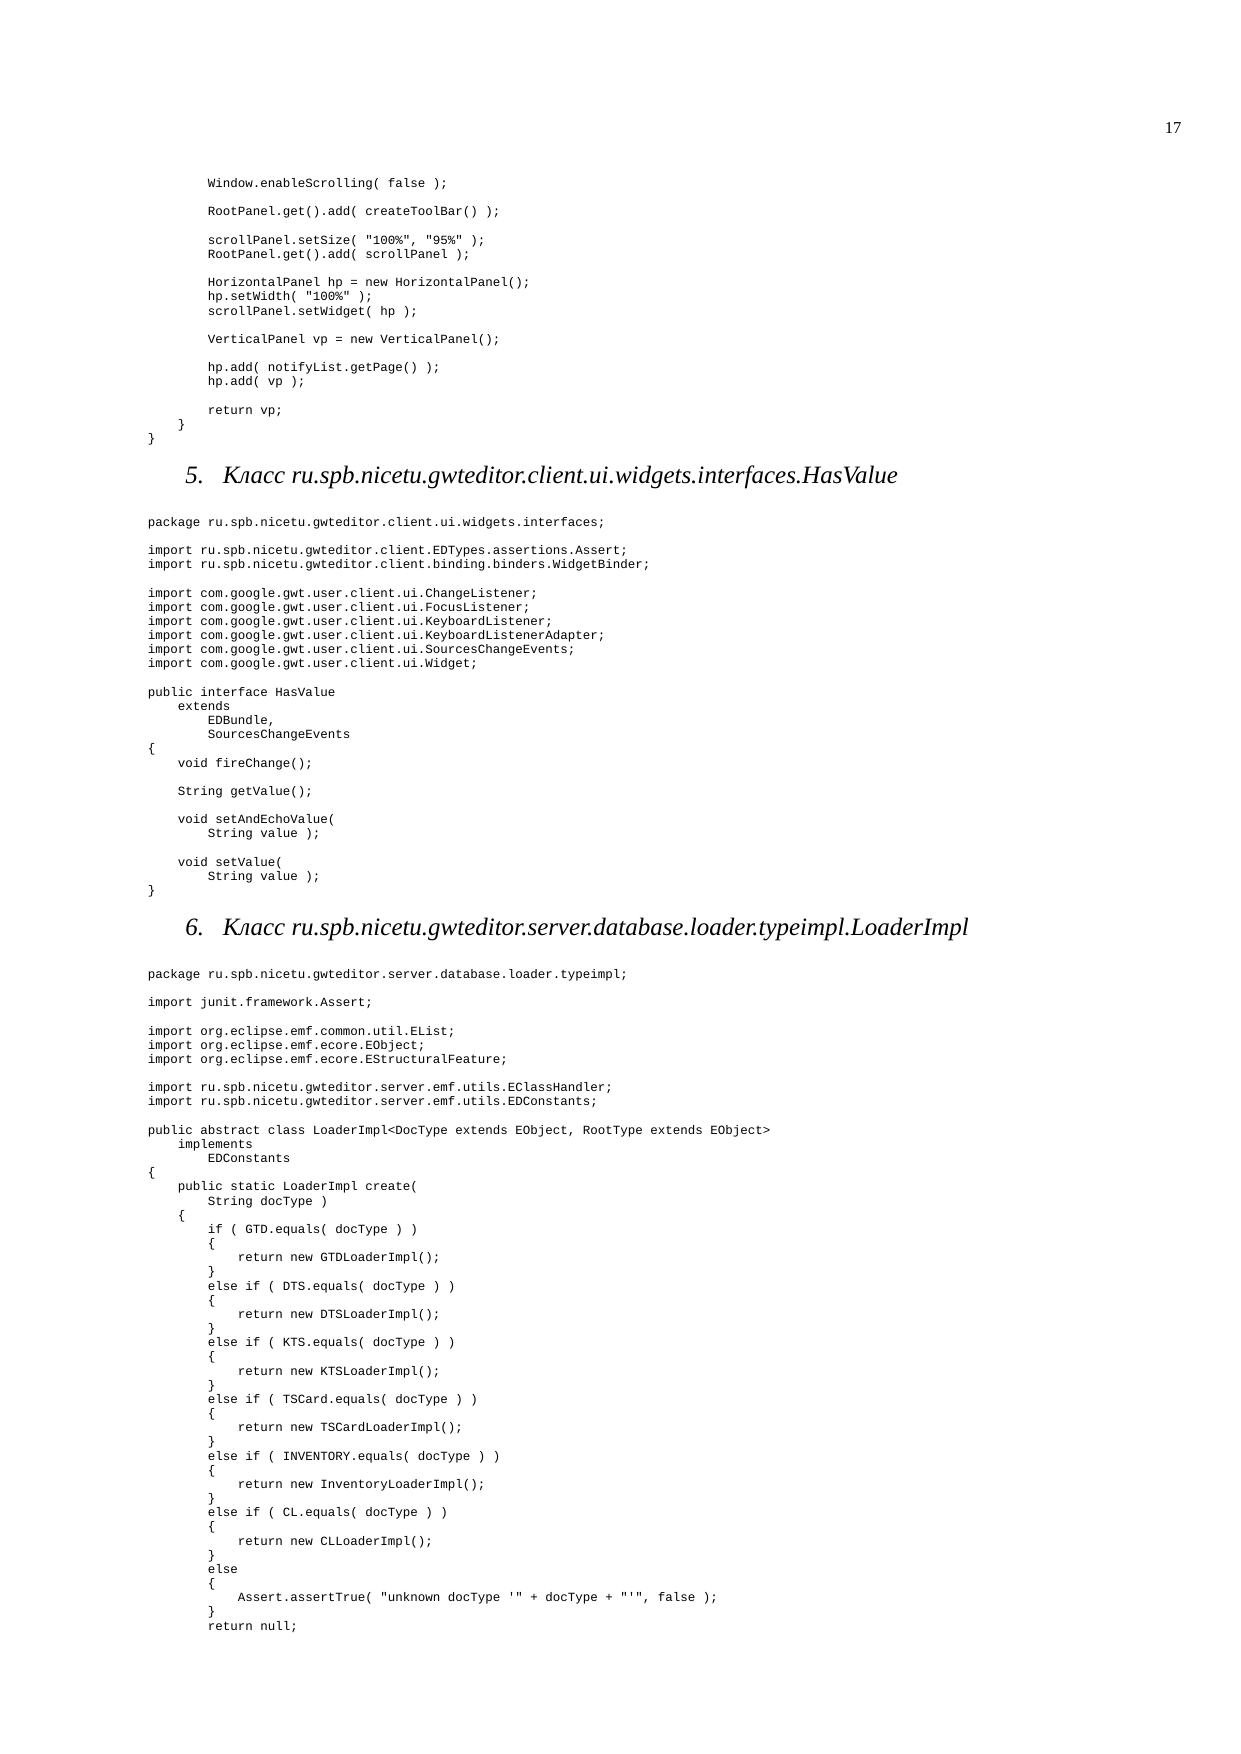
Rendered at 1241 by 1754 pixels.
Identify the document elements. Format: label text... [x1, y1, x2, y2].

text import com.google.gwt.user.client.ui.KeyboardListener; [148, 615, 1181, 629]
text String value ); [148, 870, 1181, 884]
text { [148, 1464, 1181, 1478]
text return new GTDLoaderImpl(); [148, 1251, 1181, 1265]
text else if ( CL.equals( docType ) ) [148, 1506, 1181, 1520]
text import com.google.gwt.user.client.ui.SourcesChangeEvents; [148, 643, 1181, 657]
text if ( GTD.equals( docType ) ) [148, 1223, 1181, 1237]
text else if ( KTS.equals( docType ) ) [148, 1336, 1181, 1350]
text RootPanel.get().add( scrollPanel ); [148, 248, 1181, 262]
text import com.google.gwt.user.client.ui.FocusListener; [148, 601, 1181, 615]
text String getValue(); [148, 785, 1181, 799]
text } [148, 432, 1181, 446]
text { [148, 1350, 1181, 1364]
text else [148, 1563, 1181, 1577]
text return new TSCardLoaderImpl(); [148, 1421, 1181, 1435]
text Window.enableScrolling( false ); [148, 177, 1181, 191]
text public static LoaderImpl create( [148, 1180, 1181, 1194]
text import org.eclipse.emf.ecore.EObject; [148, 1039, 1181, 1053]
text return vp; [148, 404, 1181, 418]
text hp.add( vp ); [148, 375, 1181, 389]
text void setValue( [148, 856, 1181, 870]
text import com.google.gwt.user.client.ui.ChangeListener; [148, 587, 1181, 601]
text VerticalPanel vp = new VerticalPanel(); [148, 333, 1181, 347]
text } [148, 1492, 1181, 1506]
text public interface HasValue [148, 686, 1181, 700]
text } [148, 1435, 1181, 1449]
text { [148, 1520, 1181, 1534]
text implements [148, 1138, 1181, 1152]
text { [148, 1209, 1181, 1223]
text } [148, 1265, 1181, 1279]
text import ru.spb.nicetu.gwteditor.client.EDTypes.assertions.Assert; [148, 544, 1181, 558]
text return new DTSLoaderImpl(); [148, 1308, 1181, 1322]
text return new KTSLoaderImpl(); [148, 1364, 1181, 1379]
text scrollPanel.setSize( "100%", "95%" ); [148, 234, 1181, 248]
text import ru.spb.nicetu.gwteditor.server.emf.utils.EDConstants; [148, 1095, 1181, 1109]
text EDBundle, [148, 714, 1181, 728]
text HorizontalPanel hp = new HorizontalPanel(); [148, 276, 1181, 290]
text Assert.assertTrue( "unknown docType '" + docType + "'", false ); [148, 1591, 1181, 1605]
text import ru.spb.nicetu.gwteditor.client.binding.binders.WidgetBinder; [148, 558, 1181, 572]
text import org.eclipse.emf.ecore.EStructuralFeature; [148, 1053, 1181, 1067]
text package ru.spb.nicetu.gwteditor.server.database.loader.typeimpl; [148, 968, 1181, 982]
text String docType ) [148, 1194, 1181, 1209]
text { [148, 1166, 1181, 1180]
text public abstract class LoaderImpl<DocType extends EObject, RootType extends EObject> [148, 1124, 1181, 1138]
text import com.google.gwt.user.client.ui.KeyboardListenerAdapter; [148, 629, 1181, 643]
text import com.google.gwt.user.client.ui.Widget; [148, 657, 1181, 672]
text void fireChange(); [148, 757, 1181, 771]
text SourcesChangeEvents [148, 728, 1181, 742]
text import ru.spb.nicetu.gwteditor.server.emf.utils.EClassHandler; [148, 1081, 1181, 1095]
text extends [148, 700, 1181, 714]
text { [148, 1407, 1181, 1421]
text void setAndEchoValue( [148, 813, 1181, 827]
text { [148, 1237, 1181, 1251]
text else if ( TSCard.equals( docType ) ) [148, 1393, 1181, 1407]
text } [148, 1549, 1181, 1563]
text } [148, 1605, 1181, 1619]
text scrollPanel.setWidget( hp ); [148, 304, 1181, 319]
text EDConstants [148, 1152, 1181, 1166]
text } [148, 1379, 1181, 1393]
text } [148, 884, 1181, 898]
text else if ( INVENTORY.equals( docType ) ) [148, 1449, 1181, 1464]
list Класс ru.spb.nicetu.gwteditor.server.database.loader.typeimpl.LoaderImpl [185, 912, 1181, 941]
text { [148, 1577, 1181, 1591]
text String value ); [148, 827, 1181, 842]
text } [148, 1322, 1181, 1336]
text package ru.spb.nicetu.gwteditor.client.ui.widgets.interfaces; [148, 516, 1181, 530]
text return new InventoryLoaderImpl(); [148, 1478, 1181, 1492]
text import org.eclipse.emf.common.util.EList; [148, 1024, 1181, 1039]
text { [148, 742, 1181, 757]
text hp.setWidth( "100%" ); [148, 290, 1181, 304]
text } [148, 418, 1181, 432]
text return new CLLoaderImpl(); [148, 1534, 1181, 1549]
text { [148, 1294, 1181, 1308]
text return null; [148, 1619, 1181, 1634]
text hp.add( notifyList.getPage() ); [148, 361, 1181, 375]
list Класс ru.spb.nicetu.gwteditor.client.ui.widgets.interfaces.HasValue [185, 460, 1181, 489]
text import junit.framework.Assert; [148, 996, 1181, 1010]
text RootPanel.get().add( createToolBar() ); [148, 205, 1181, 219]
text else if ( DTS.equals( docType ) ) [148, 1279, 1181, 1294]
